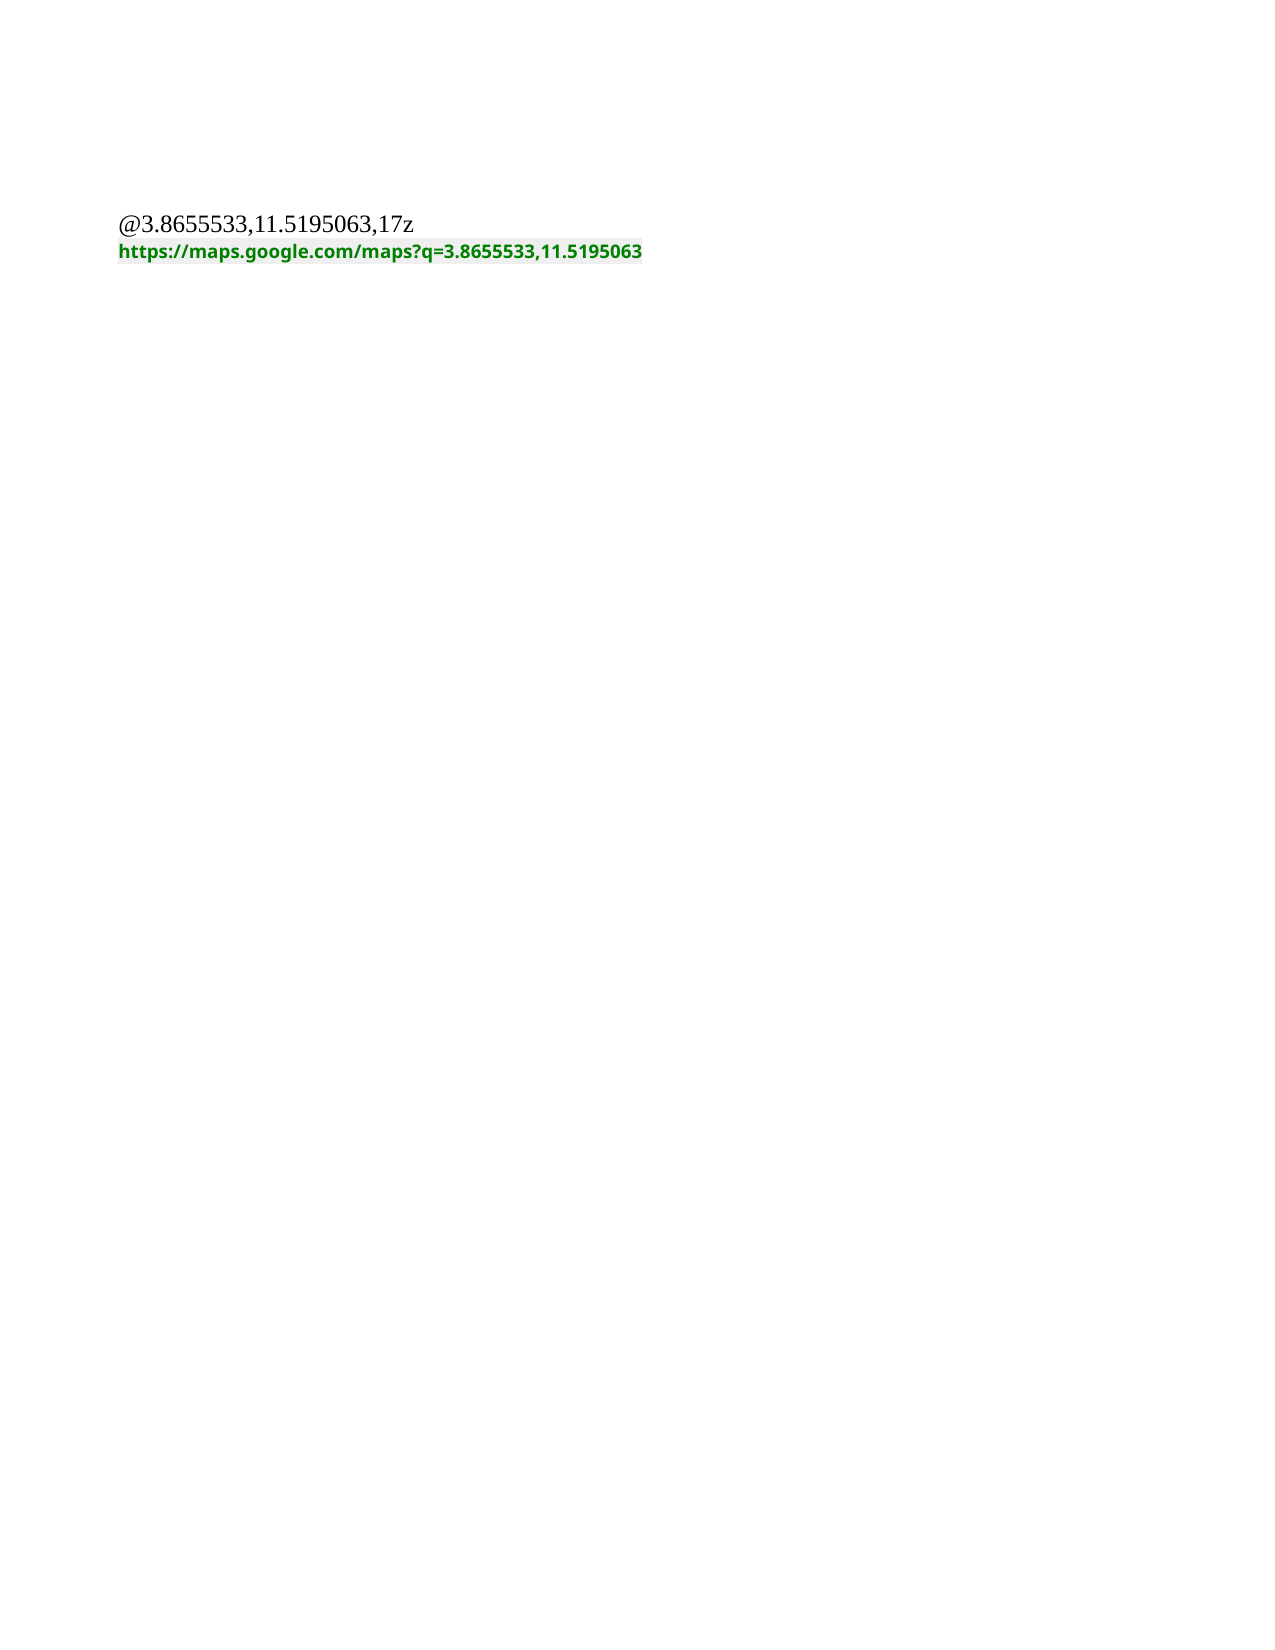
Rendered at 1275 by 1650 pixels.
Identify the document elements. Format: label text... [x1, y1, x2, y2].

text https://maps.google.com/maps?q=3.8655533,11.5195063 [118, 238, 1157, 264]
subtitle 3.865548, 11.521695 [118, 176, 1157, 197]
text @3.8655533,11.5195063,17z [118, 209, 1157, 238]
subtitle 3.865548, 11.521695 [118, 118, 1157, 139]
